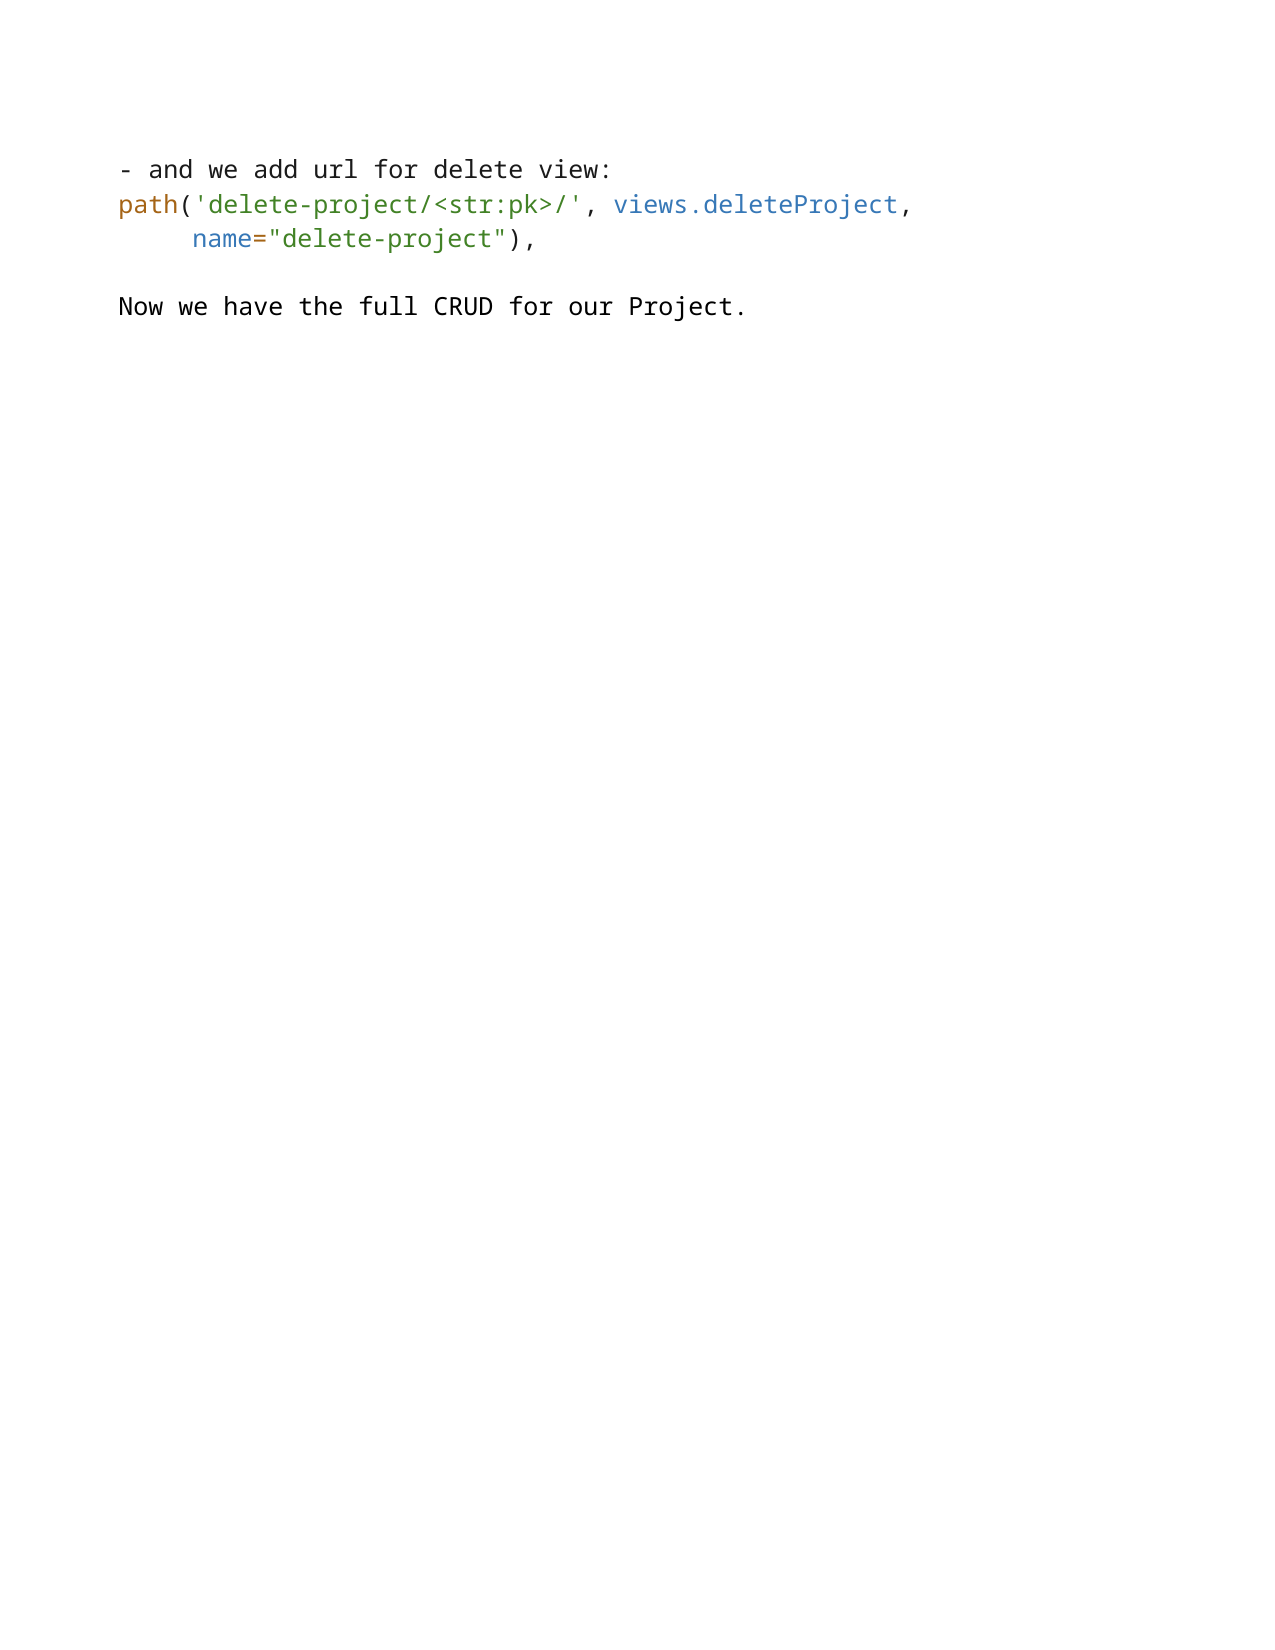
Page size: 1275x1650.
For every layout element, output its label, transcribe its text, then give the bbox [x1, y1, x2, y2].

text Now we have the full CRUD for our Project. [118, 288, 1157, 322]
text name="delete-project"), [118, 220, 1157, 254]
text - and we add url for delete view: [118, 152, 1157, 186]
text path('delete-project/<str:pk>/', views.deleteProject, [118, 186, 1157, 220]
